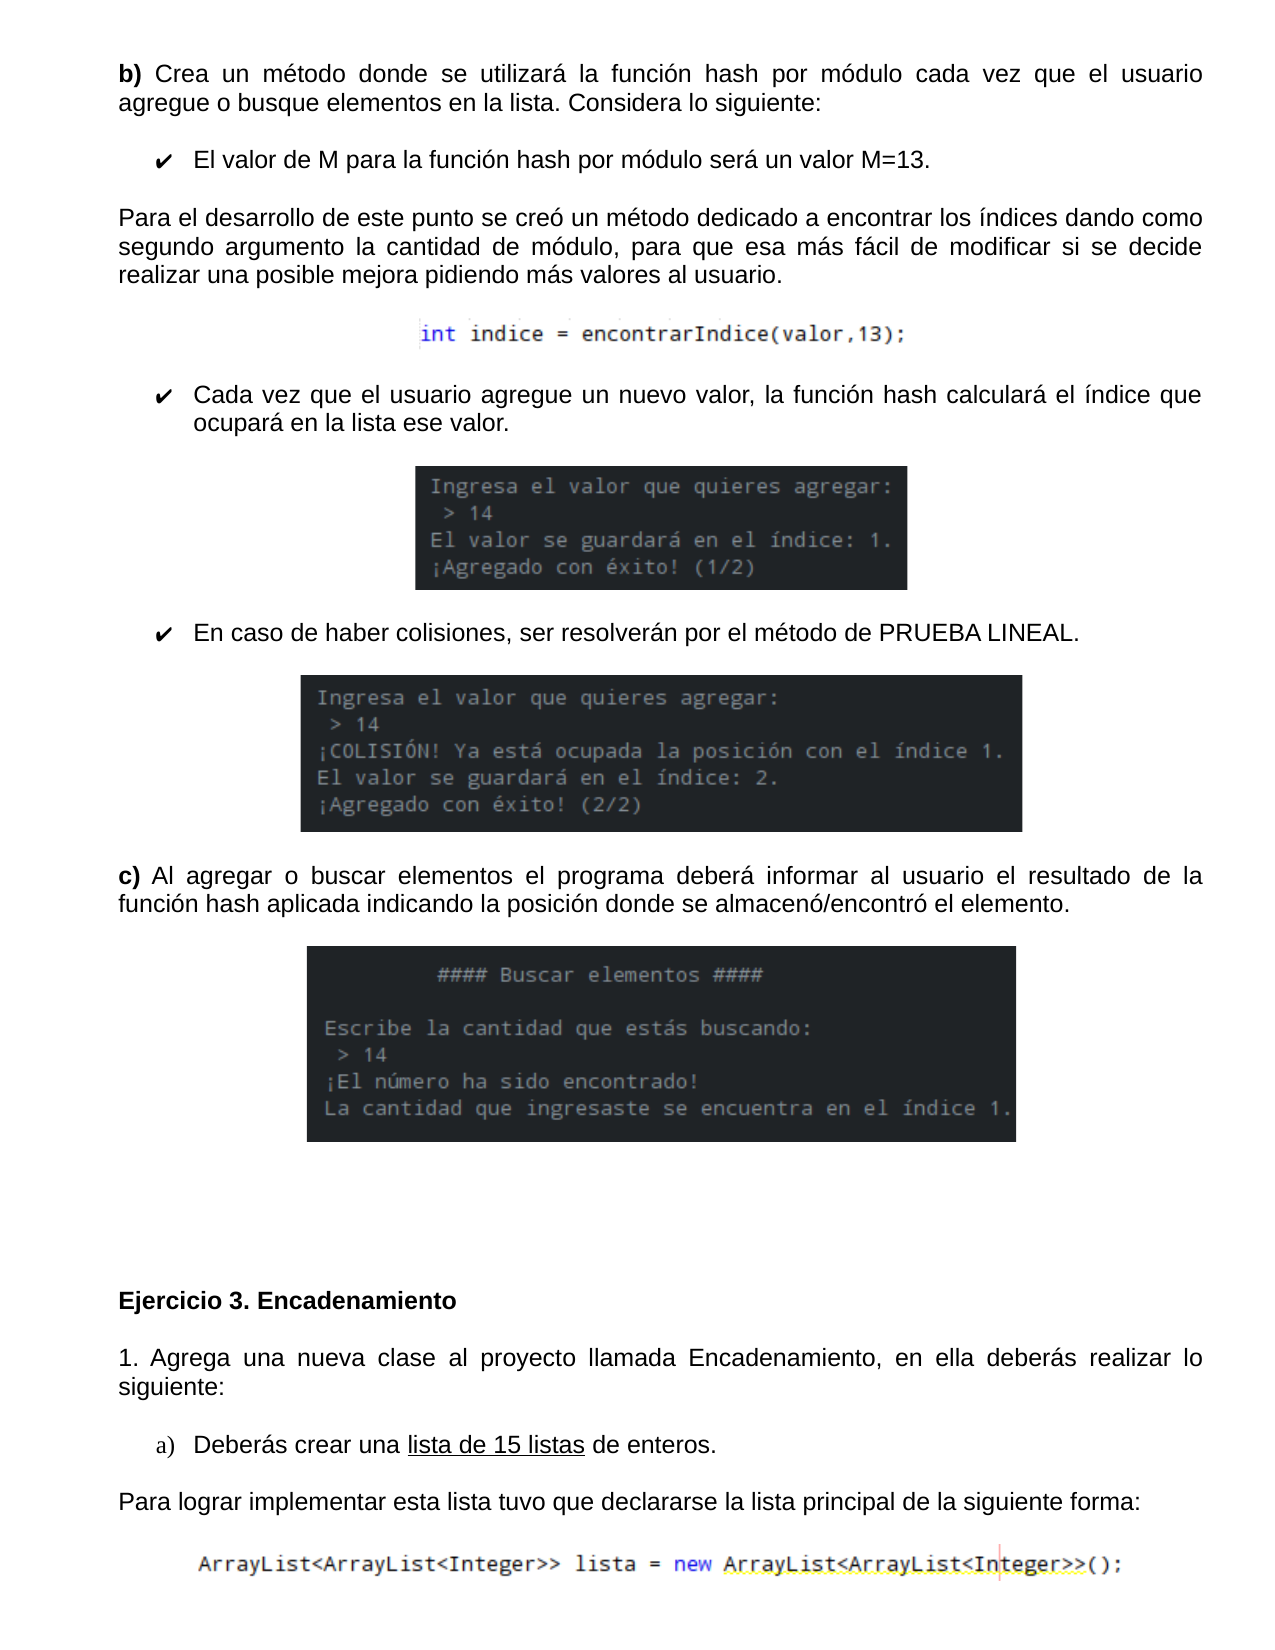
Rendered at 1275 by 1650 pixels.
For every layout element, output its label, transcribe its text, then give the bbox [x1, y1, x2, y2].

text 1. Agrega una nueva clase al proyecto llamada Encadenamiento, en ella deberás realizar lo siguiente: [118, 1343, 1205, 1401]
text Ejercicio 3. Encadenamiento [118, 1286, 1205, 1314]
picture [191, 1544, 1132, 1581]
text Para lograr implementar esta lista tuvo que declararse la lista principal de la siguiente forma: [118, 1487, 1205, 1516]
text Para el desarrollo de este punto se creó un método dedicado a encontrar los índices dando como segundo argumento la cantidad de módulo, para que esa más fácil de modificar si se decide realizar una posible mejora pidiendo más valores al usuario. [118, 203, 1205, 289]
picture [415, 466, 908, 590]
list En caso de haber colisiones, ser resolverán por el método de PRUEBA LINEAL. [156, 618, 1205, 647]
text b) Crea un método donde se utilizará la función hash por módulo cada vez que el usuario agregue o busque elementos en la lista. Considera lo siguiente: [118, 59, 1205, 117]
list Cada vez que el usuario agregue un nuevo valor, la función hash calculará el índice que ocupará en la lista ese valor. [156, 379, 1205, 437]
picture [300, 675, 1023, 832]
picture [306, 946, 1017, 1142]
text c) Al agregar o buscar elementos el programa deberá informar al usuario el resultado de la función hash aplicada indicando la posición donde se almacenó/encontró el elemento. [118, 861, 1205, 918]
picture [419, 318, 904, 351]
list Deberás crear una lista de 15 listas de enteros. [156, 1429, 1205, 1458]
list El valor de M para la función hash por módulo será un valor M=13. [156, 145, 1205, 174]
